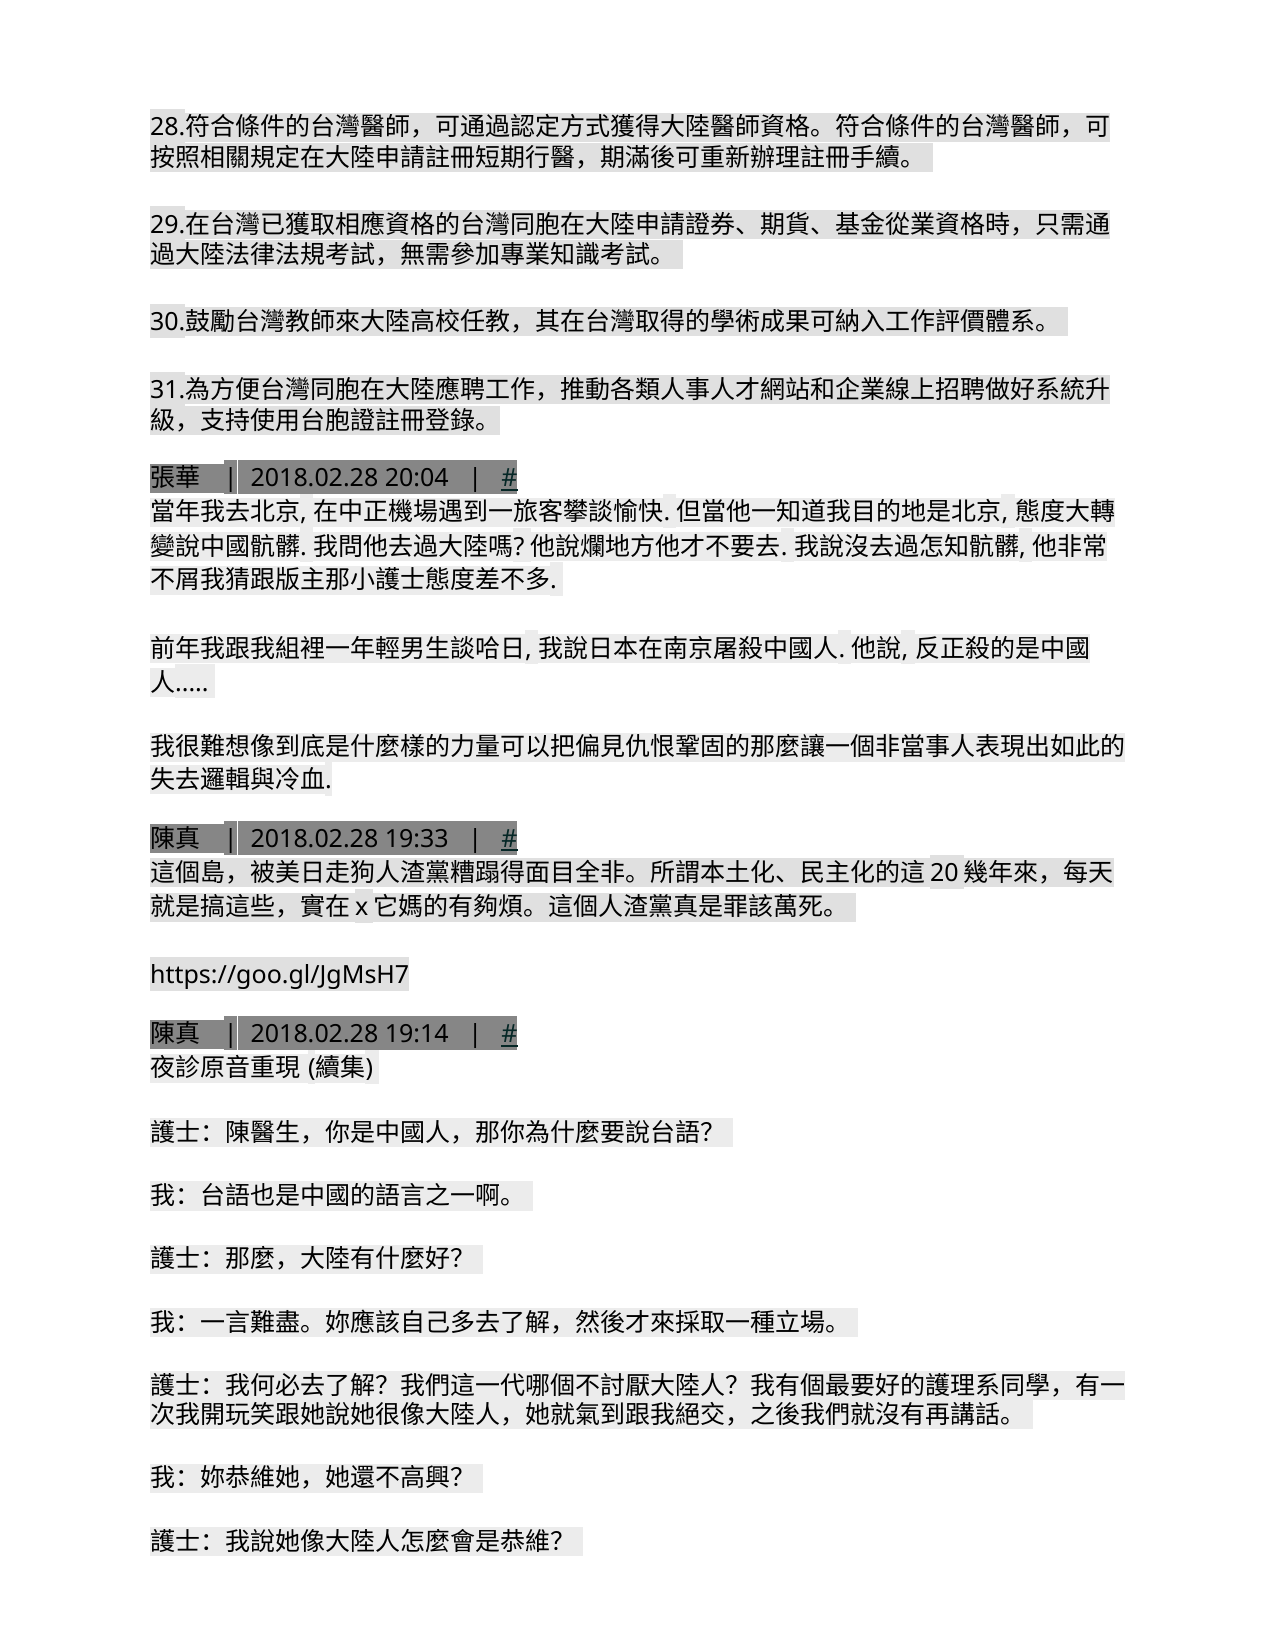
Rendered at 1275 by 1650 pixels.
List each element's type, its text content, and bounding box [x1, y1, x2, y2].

text 夜診原音重現 (續集) 護士：陳醫生，你是中國人，那你為什麼要說台語？ 我：台語也是中國的語言之一啊。 護士：那麼，大陸有什麼好？ 我：一言難盡。妳應該自己多去了解，然後才來採取一種立場。 護士：我何必去了解？我們這一代哪個不討厭大陸人？我有個最要好的護理系同學，有一次我開玩笑跟她說她很像大陸人，她就氣到跟我絕交，之後我們就沒有再講話。 我：妳恭維她，她還不高興？ 護士：我說她像大陸人怎麼會是恭維？ [150, 1050, 1125, 1556]
text 這個島，被美日走狗人渣黨糟蹋得面目全非。所謂本土化、民主化的這20幾年來，每天就是搞這些，實在x它媽的有夠煩。這個人渣黨真是罪該萬死。 https://goo.gl/JgMsH7 [150, 855, 1125, 991]
text 當年我去北京, 在中正機場遇到一旅客攀談愉快. 但當他一知道我目的地是北京, 態度大轉變說中國骯髒. 我問他去過大陸嗎? 他說爛地方他才不要去. 我說沒去過怎知骯髒, 他非常不屑我猜跟版主那小護士態度差不多. 前年我跟我組裡一年輕男生談哈日, 我說日本在南京屠殺中國人. 他說, 反正殺的是中國人..... 我很難想像到底是什麼樣的力量可以把偏見仇恨鞏固的那麼讓一個非當事人表現出如此的失去邏輯與冷血. [150, 494, 1125, 796]
text 陳真 | 2018.02.28 19:33 | # [150, 821, 1125, 855]
text 張華 | 2018.02.28 20:04 | # [150, 460, 1125, 494]
text 陳真 | 2018.02.28 19:14 | # [150, 1016, 1125, 1050]
text 國台辦發布「31項惠台措施」 要給台灣人「大陸同等待遇」 ETtoday 大陸中心／綜合報導 國台辦、國家發展改革委等29個部門2月28日發布《關於促進兩岸經濟文化交流合作的若干措施》，要給台資企業和大陸企業同等的待遇，為台灣人提供和大陸民眾相同的學習、創業、就業待遇；並且，台灣影視劇引入大陸也不受數量限制。 《關於促進兩岸經濟文化交流合作的若干措施》提到，為了深入貫徹黨的十九大精神和習近平總書記對台工作重要思想，秉持「兩岸一家親」的理念，擴大兩岸經濟文化交流合作，率先跟台灣同胞分享大陸發展的機遇。 《措施》的內容涵蓋了產業、財稅、用地、金融、就業、教育、文化、醫療等多個領域，共有31條具體措施。其中關於提供台資企業與大陸企業同等待遇的措施有12條，包括台資企業參與「中國製造2025」行動計劃適用與大陸企業同等政策；台灣有關機構可與大陸開展合作，為台灣同胞提供小額支付服務、徵信服務，等等。 《措施》中為台灣人在大陸學習、創業、就業、生活提供與大陸人同等待遇的措施則有19條，包括台灣人可報名參加53項專業技術人員職業資格考試和81項技能人員職業資格考試；台灣人參與大陸影視製作，以及大陸有關機構引進台灣影視劇不受數量限制。 國台辦指出，《措施》的出台，將有助於台資企業降低生產經營成本，加快轉型升級，拓展內需市場，助推台資企業在大陸紮根發展，並為台灣同胞在大陸學習、創業、就業、生活提供更多便利，創造更好條件，有利於擴大和深化兩岸經濟文化交流合作，增進兩岸同胞親情和福祉。 《關於促進兩岸經濟文化交流合作的若干措施》全文： 為深入貫徹黨的十九大精神和習近平總書記關於深化兩岸經濟文化交流合作的重要思想，率先同台灣同胞分享大陸發展的機遇，逐步為台灣同胞在大陸學習、創業、就業、生活提供與大陸同胞同等的待遇，國務院台辦、國家發展改革委經商中央組織部、中央宣傳部、中央網信辦、教育部、科技部、工業和信息化部、民政部、財政部、人力資源社會保障部、國土資源部、住房城鄉建設部、交通運輸部、水利部、農業部、商務部、文化部、衛生計生委、人民銀行、稅務總局、質檢總局、新聞出版廣電總局、林業局、旅遊局、銀監會、證監會、保監會、文物局、全國總工會、全國婦聯，出台若干措施如下。 一、積極促進在投資和經濟合作領域加快給予台資企業與大陸企業同等待遇 1.台灣同胞在大陸投資的企業（以下簡稱：台資企業）參與「中國製造2025」行動計劃適用與大陸企業同等政策。支持台商來大陸投資設立高端製造、智能製造、綠色製造等企業並設立區域總部和研發設計中心，相應享受稅收、投資等相關支持政策。 2.幫助和支持符合條件的台資企業依法享受高新技術企業減按15%稅率徵收企業所得稅，研發費用加計扣除，設在大陸的研發中心採購大陸設備全額退還增值稅等稅收優惠政策。 3.台灣科研機構、高等學校、企業在大陸註冊的獨立法人，可牽頭或參與國家重點研發計劃項目申報，享受與大陸科研機構、高等學校、企業同等政策。受聘於在大陸註冊的獨立法人的台灣地區科研人員，可作為國家重點研發計劃項目（課題）負責人申報，享受與大陸科研人員同等政策。對台灣地區知識產權在大陸轉化的，可參照執行大陸知識產權激勵政策。 4.台資企業可以特許經營方式參與能源、交通、水利、環保、市政公用工程等基礎設施建設。 5.台資企業可公平參與政府採購。 6.台資企業可通過合資合作、併購重組等方式參與國有企業混合所有製改革。 7.台資企業與大陸企業同等適用相關用地政策。對集約用地的鼓勵類台商投資工業項目優先供應土地，在確定土地出讓底價時，可按不低於所在地土地等別相對應大陸工業用地出讓最低價標準的70%執行。 8.繼續在中西部、東北地區設立海峽兩岸產業合作區，鼓勵台資企業向中西部、東北地區轉移並參與“一帶一路”建設，拓展內需市場和國際市場。大力推進台商投資區和兩岸環保產業合作示範基地建設。 9.台資農業企業可與大陸農業企業同等享受農機購置補貼、產業化重點龍頭企業等農業支持政策和優惠措施。 10.台灣金融機構、商家可與中國銀聯及大陸非銀行支付機構依法合規開展合作，為台灣同胞提供便捷的小額支付服務。 11.台灣徵信機構可與大陸徵信機構開展合作，為兩岸同胞和企業提供徵信服務。 12.台資銀行可與大陸同業協作，通過銀團貸款等方式為實體經濟提供金融服務。 二、逐步為台灣同胞在大陸學習、創業、就業、生活提供與大陸同胞同等的待遇 13.台灣同胞可報名參加53項專業技術人員職業資格考試和81項技能人員職業資格考試（《向台灣居民開放的國家職業資格考試目錄》附後，具體執業辦法由有關部門另行製定）。 14.台灣專業人才可申請參與國家「千人計劃」。在大陸工作的台灣專業人才，可申請參與國家「萬人計劃」。 15.台灣同胞可申報國家自然科學基金、國家社會科學基金、國家傑出青年科學基金、國家藝術基金等各類基金項目。具體辦法由相關主管部門製定。 16.鼓勵台灣同胞參與中華經典誦讀工程、文化遺產保護工程、非物質文化遺產傳承發展工程等中華優秀傳統文化傳承發展工程。支持台灣文化藝術界團體和人士參與大陸在海外舉辦的感知中國、中國文化年（節）、歡樂春節等品牌活動，參加「中華文化走出去」計劃。符合條件的兩岸文化項目可納入海外中國文化中心項目資源庫。 17.支持中華慈善獎、梅花獎、金鷹獎等經濟科技文化社會領域各類評獎項目提名涵蓋台灣地區。在大陸工作的台灣同胞可參加當地勞動模範、「五一」勞動獎章、技術能手、「三八」紅旗手等榮譽稱號評選。 18.台灣人士參與大陸廣播電視節目和電影、電視劇製作可不受數量限制。 19.大陸電影發行機構、廣播電視台、視聽網站和有線電視網引進台灣生產的電影、電視劇不做數量限制。 20.放寬兩岸合拍電影、電視劇在主創人員比例、大陸元素、投資比例等方面的限制；取消收取兩岸電影合拍立項申報費用；縮短兩岸電視劇合拍立項階段故事梗概的審批時限。 21.對台灣圖書進口業務建立綠色通道，簡化進口審批流程。同時段進口的台灣圖書可優先辦理相關手續。 22.鼓勵台灣同胞加入大陸經濟、科技、文化、藝術類專業性社團組織、行業協會，參加相關活動。 23.支持鼓勵兩岸教育文化科研機構開展中國文化、歷史、民族等領域研究和成果應用。 24.台灣地區從事兩岸民間交流的機構可申請兩岸交流基金項目。 25.鼓勵台灣同胞和相關社團參與大陸扶貧、支教、公益、社區建設等基層工作。 26.在大陸高校就讀臨床醫學專業碩士學位的台灣學生，在參加研究生學習一年後，可按照大陸醫師資格考試報名的相關規定申請參加考試。 27.取得大陸醫師資格證書的台灣同胞，可按照相關規定在大陸申請執業註冊。 28.符合條件的台灣醫師，可通過認定方式獲得大陸醫師資格。符合條件的台灣醫師，可按照相關規定在大陸申請註冊短期行醫，期滿後可重新辦理註冊手續。 29.在台灣已獲取相應資格的台灣同胞在大陸申請證券、期貨、基金從業資格時，只需通過大陸法律法規考試，無需參加專業知識考試。 30.鼓勵台灣教師來大陸高校任教，其在台灣取得的學術成果可納入工作評價體系。 31.為方便台灣同胞在大陸應聘工作，推動各類人事人才網站和企業線上招聘做好系統升級，支持使用台胞證註冊登錄。 [150, 75, 1125, 435]
